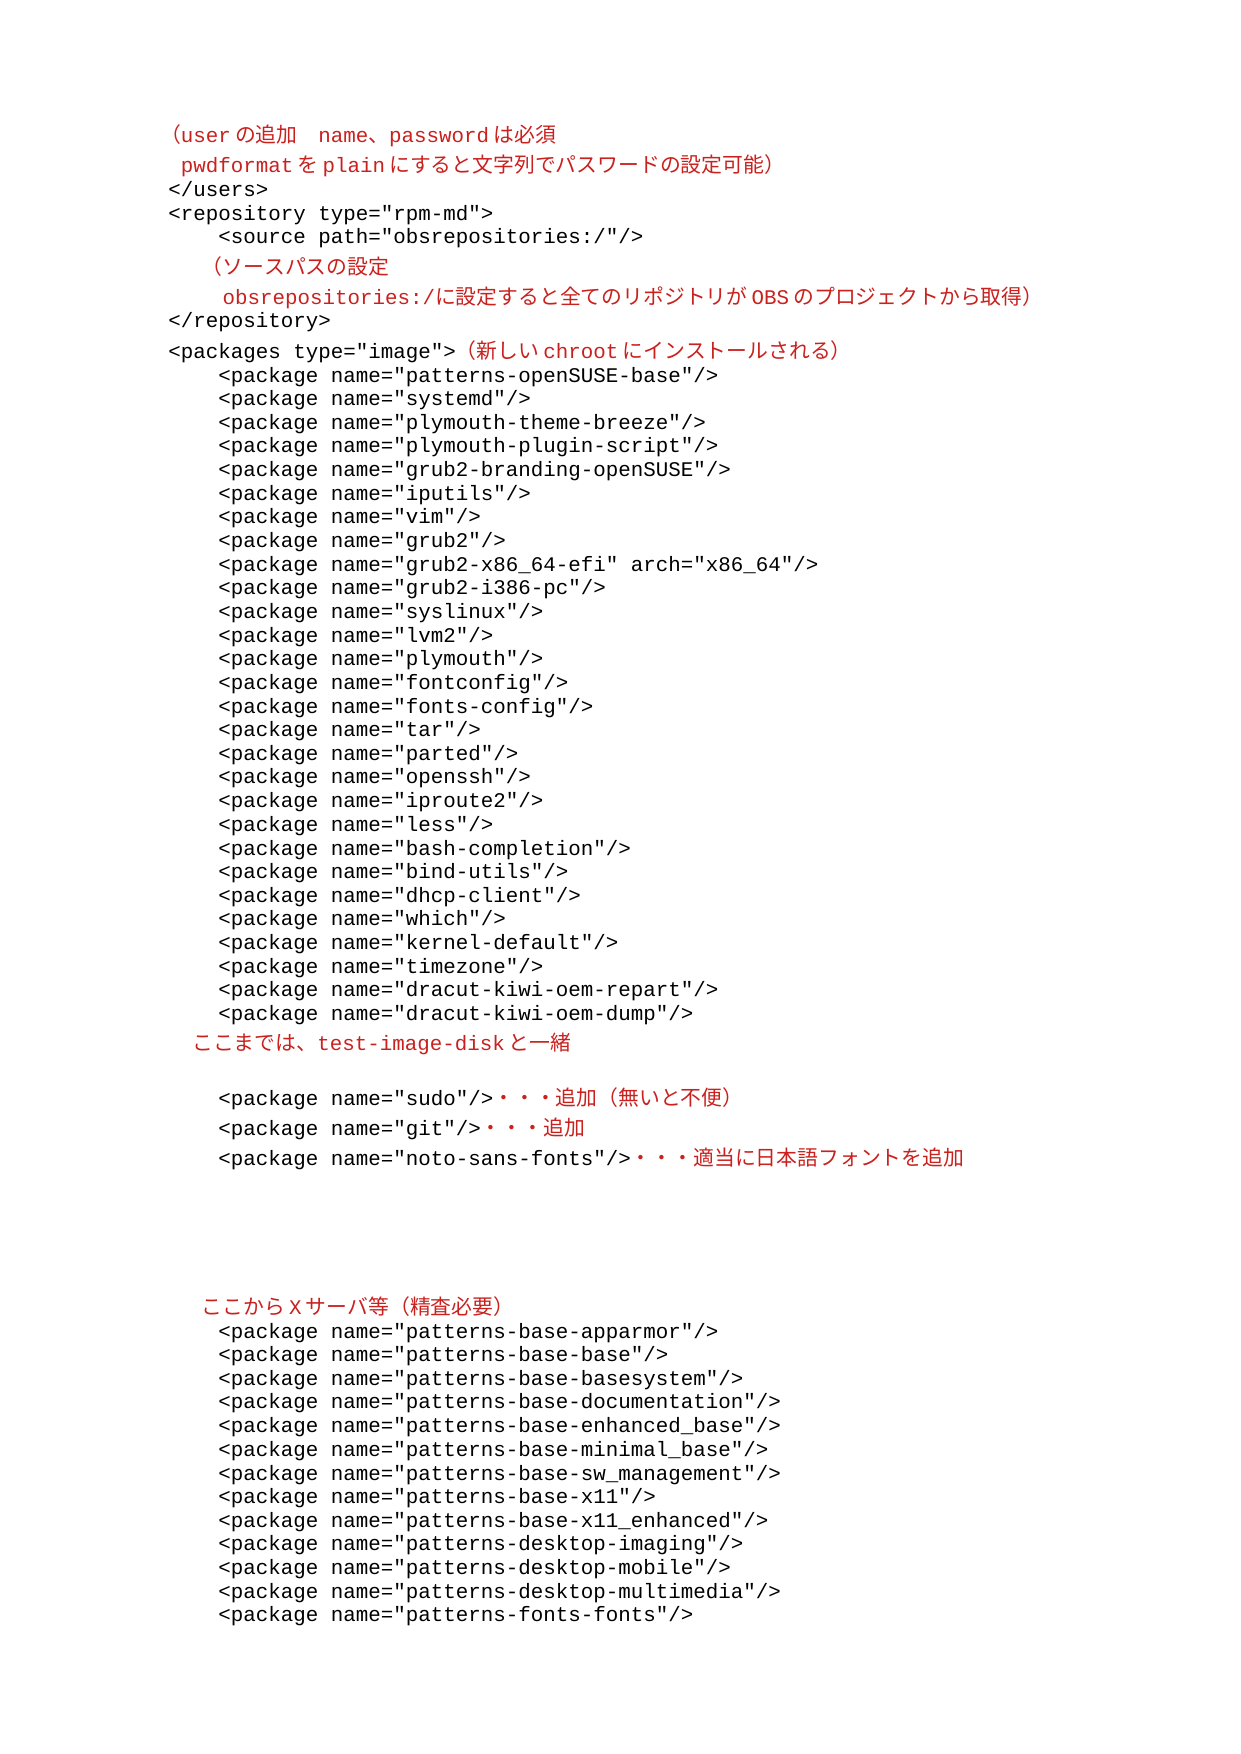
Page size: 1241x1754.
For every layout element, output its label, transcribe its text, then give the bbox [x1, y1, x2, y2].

text <package name="timezone"/> [118, 956, 1122, 979]
text pwdformatをplainにすると文字列でパスワードの設定可能） [118, 148, 1122, 179]
text <package name="git"/>・・・追加 [118, 1111, 1122, 1142]
text ここからXサーバ等（精査必要） [118, 1290, 1122, 1321]
text <package name="patterns-base-x11_enhanced"/> [118, 1510, 1122, 1533]
text <package name="patterns-base-basesystem"/> [118, 1368, 1122, 1392]
text <packages type="image">（新しいchrootにインストールされる） [118, 334, 1122, 364]
text <package name="patterns-base-minimal_base"/> [118, 1439, 1122, 1462]
text <package name="systemd"/> [118, 388, 1122, 412]
text <package name="patterns-desktop-imaging"/> [118, 1533, 1122, 1557]
text <package name="bash-completion"/> [118, 837, 1122, 861]
text <package name="dracut-kiwi-oem-repart"/> [118, 979, 1122, 1003]
text <package name="plymouth-plugin-script"/> [118, 436, 1122, 459]
text （userの追加 name、passwordは必須 [118, 118, 1122, 148]
text <package name="openssh"/> [118, 767, 1122, 790]
text <package name="patterns-desktop-multimedia"/> [118, 1581, 1122, 1604]
text </repository> [118, 311, 1122, 334]
text <package name="less"/> [118, 814, 1122, 837]
text <package name="plymouth-theme-breeze"/> [118, 412, 1122, 436]
text <package name="fonts-config"/> [118, 696, 1122, 719]
text <package name="patterns-base-apparmor"/> [118, 1321, 1122, 1344]
text <package name="bind-utils"/> [118, 861, 1122, 885]
text <package name="vim"/> [118, 506, 1122, 530]
text （ソースパスの設定 [118, 250, 1122, 280]
text <package name="tar"/> [118, 719, 1122, 743]
text <package name="patterns-base-sw_management"/> [118, 1462, 1122, 1486]
text obsrepositories:/に設定すると全てのリポジトリがOBSのプロジェクトから取得） [118, 280, 1122, 311]
text <package name="patterns-openSUSE-base"/> [118, 364, 1122, 388]
text <package name="patterns-base-base"/> [118, 1344, 1122, 1368]
text <package name="plymouth"/> [118, 648, 1122, 672]
text ここまでは、test-image-diskと一緒 [118, 1027, 1122, 1057]
text <package name="kernel-default"/> [118, 932, 1122, 956]
text <source path="obsrepositories:/"/> [118, 226, 1122, 250]
text <package name="patterns-fonts-fonts"/> [118, 1604, 1122, 1628]
text <package name="dracut-kiwi-oem-dump"/> [118, 1003, 1122, 1027]
text <repository type="rpm-md"> [118, 203, 1122, 226]
text </users> [118, 179, 1122, 203]
text <package name="fontconfig"/> [118, 672, 1122, 696]
text <package name="grub2"/> [118, 530, 1122, 554]
text <package name="patterns-base-enhanced_base"/> [118, 1415, 1122, 1439]
text <package name="patterns-desktop-mobile"/> [118, 1557, 1122, 1581]
text <package name="sudo"/>・・・追加（無いと不便） [118, 1081, 1122, 1111]
text <package name="dhcp-client"/> [118, 885, 1122, 908]
text <package name="grub2-branding-openSUSE"/> [118, 459, 1122, 483]
text <package name="syslinux"/> [118, 601, 1122, 625]
text <package name="iproute2"/> [118, 790, 1122, 814]
text <package name="iputils"/> [118, 483, 1122, 506]
text <package name="patterns-base-x11"/> [118, 1486, 1122, 1510]
text <package name="grub2-i386-pc"/> [118, 577, 1122, 601]
text <package name="parted"/> [118, 743, 1122, 767]
text <package name="patterns-base-documentation"/> [118, 1392, 1122, 1415]
text <package name="noto-sans-fonts"/>・・・適当に日本語フォントを追加 [118, 1142, 1122, 1172]
text <package name="which"/> [118, 908, 1122, 932]
text <package name="lvm2"/> [118, 625, 1122, 648]
text <package name="grub2-x86_64-efi" arch="x86_64"/> [118, 554, 1122, 577]
